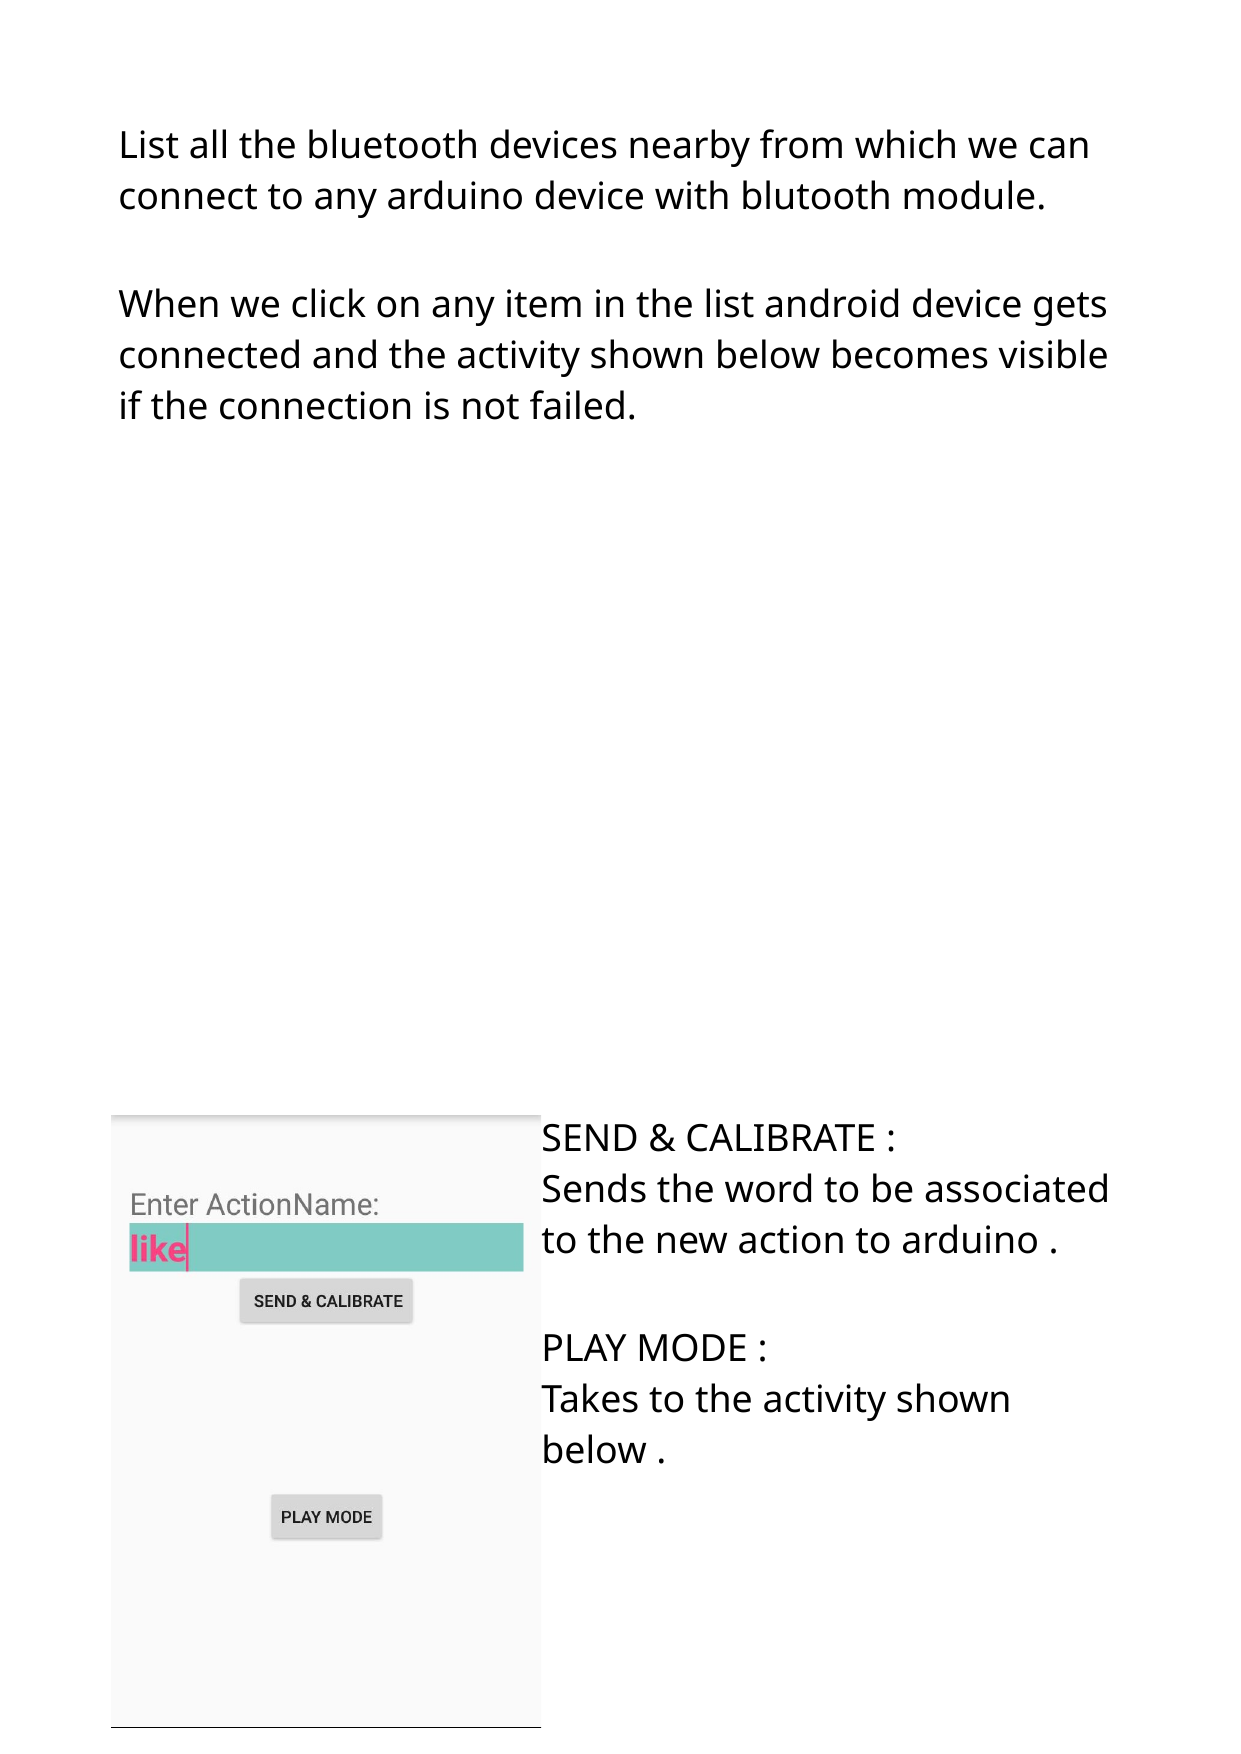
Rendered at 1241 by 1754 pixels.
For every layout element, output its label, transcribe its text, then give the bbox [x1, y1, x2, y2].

text When we click on any item in the list android device gets connected and the activity shown below becomes visible if the connection is not failed. [118, 277, 1122, 430]
text PLAY MODE : [542, 1321, 1122, 1372]
text Sends the word to be associated to the new action to arduino . [542, 1162, 1122, 1264]
text List all the bluetooth devices nearby from which we can connect to any arduino device with blutooth module. [118, 118, 1122, 220]
picture [111, 1115, 542, 1728]
text SEND & CALIBRATE : [118, 1111, 1122, 1162]
text Takes to the activity shown below . [542, 1372, 1122, 1474]
